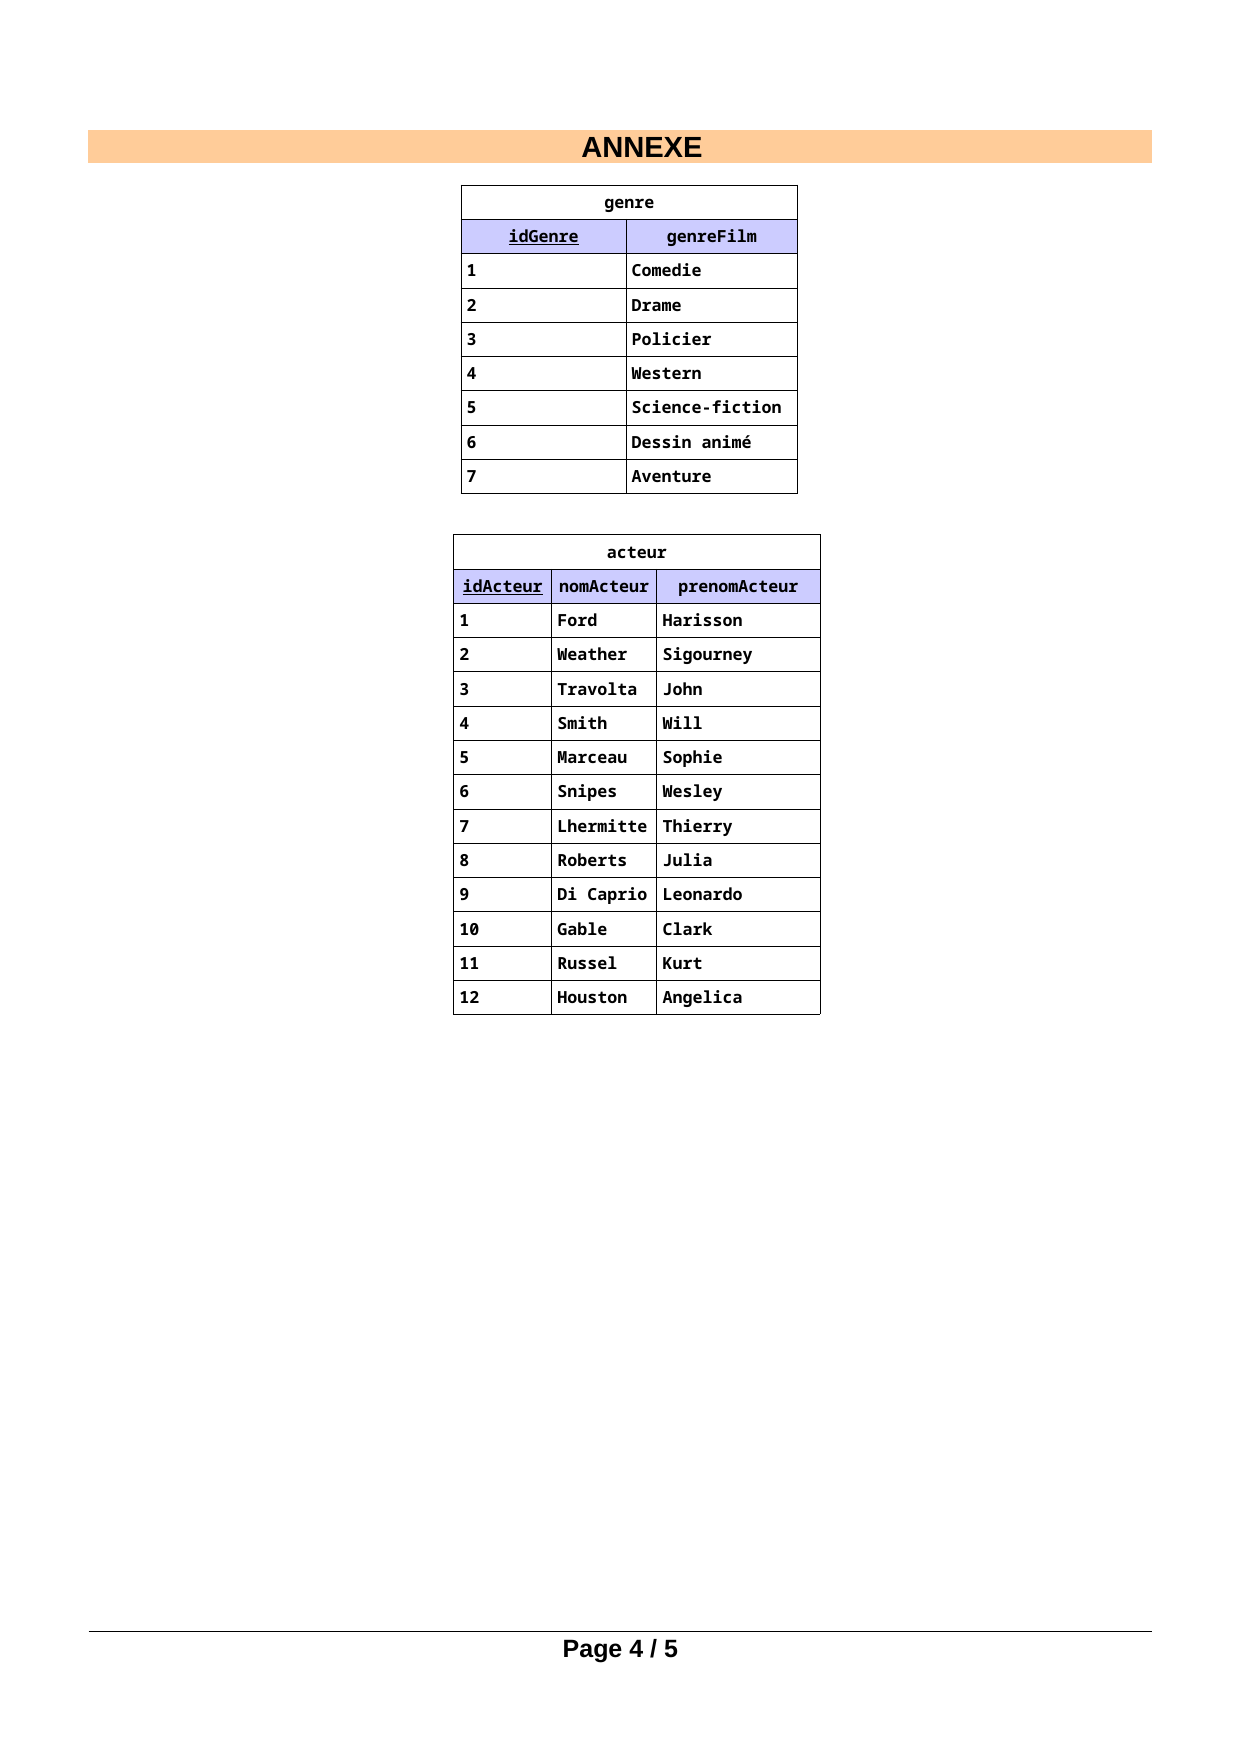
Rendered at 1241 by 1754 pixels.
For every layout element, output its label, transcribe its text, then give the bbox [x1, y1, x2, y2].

table_cell 5 [462, 391, 626, 424]
table_header genre [462, 186, 797, 219]
table_cell 1 [462, 254, 626, 287]
table_cell Clark [657, 912, 820, 946]
table_cell 10 [454, 912, 551, 946]
table_cell Dessin animé [627, 426, 797, 459]
table_cell Lhermitte [552, 810, 656, 843]
table_cell Travolta [552, 672, 656, 706]
table_cell 11 [454, 947, 551, 980]
table_cell 3 [462, 323, 626, 356]
table_cell Western [627, 357, 797, 390]
table_cell 8 [454, 844, 551, 877]
table_cell John [657, 672, 820, 706]
table_cell Will [657, 707, 820, 740]
table_cell Houston [552, 981, 656, 1014]
table_cell Angelica [657, 981, 820, 1014]
table_cell Sophie [657, 741, 820, 774]
table_cell Di Caprio [552, 878, 656, 911]
table_cell Russel [552, 947, 656, 980]
table_cell Policier [627, 323, 797, 356]
table_cell Julia [657, 844, 820, 877]
table_cell 4 [454, 707, 551, 740]
table_cell Gable [552, 912, 656, 946]
table_cell prenomActeur [657, 570, 820, 603]
table_cell Snipes [552, 775, 656, 808]
table_cell idActeur [454, 570, 551, 603]
table_cell 6 [454, 775, 551, 808]
table_cell Marceau [552, 741, 656, 774]
table_cell Leonardo [657, 878, 820, 911]
table_cell 12 [454, 981, 551, 1014]
table_cell Thierry [657, 810, 820, 843]
table_cell Roberts [552, 844, 656, 877]
table_cell 9 [454, 878, 551, 911]
table_cell 1 [454, 604, 551, 637]
table_cell Ford [552, 604, 656, 637]
table_cell Science-fiction [627, 391, 797, 424]
table_cell 2 [462, 289, 626, 322]
table_cell Drame [627, 289, 797, 322]
text ANNEXE [88, 130, 1152, 163]
table_cell Harisson [657, 604, 820, 637]
table_cell Aventure [627, 460, 797, 493]
table_cell 3 [454, 672, 551, 706]
table_cell 2 [454, 638, 551, 671]
table_header acteur [454, 535, 820, 569]
table_cell 5 [454, 741, 551, 774]
table_cell genreFilm [627, 220, 797, 253]
table_cell Weather [552, 638, 656, 671]
table_cell nomActeur [552, 570, 656, 603]
table_cell 7 [462, 460, 626, 493]
table_cell 4 [462, 357, 626, 390]
table_cell Kurt [657, 947, 820, 980]
table_cell Sigourney [657, 638, 820, 671]
table_cell Smith [552, 707, 656, 740]
table_cell Comedie [627, 254, 797, 287]
table_cell 6 [462, 426, 626, 459]
table_cell Wesley [657, 775, 820, 808]
table_cell idGenre [462, 220, 626, 253]
table_cell 7 [454, 810, 551, 843]
